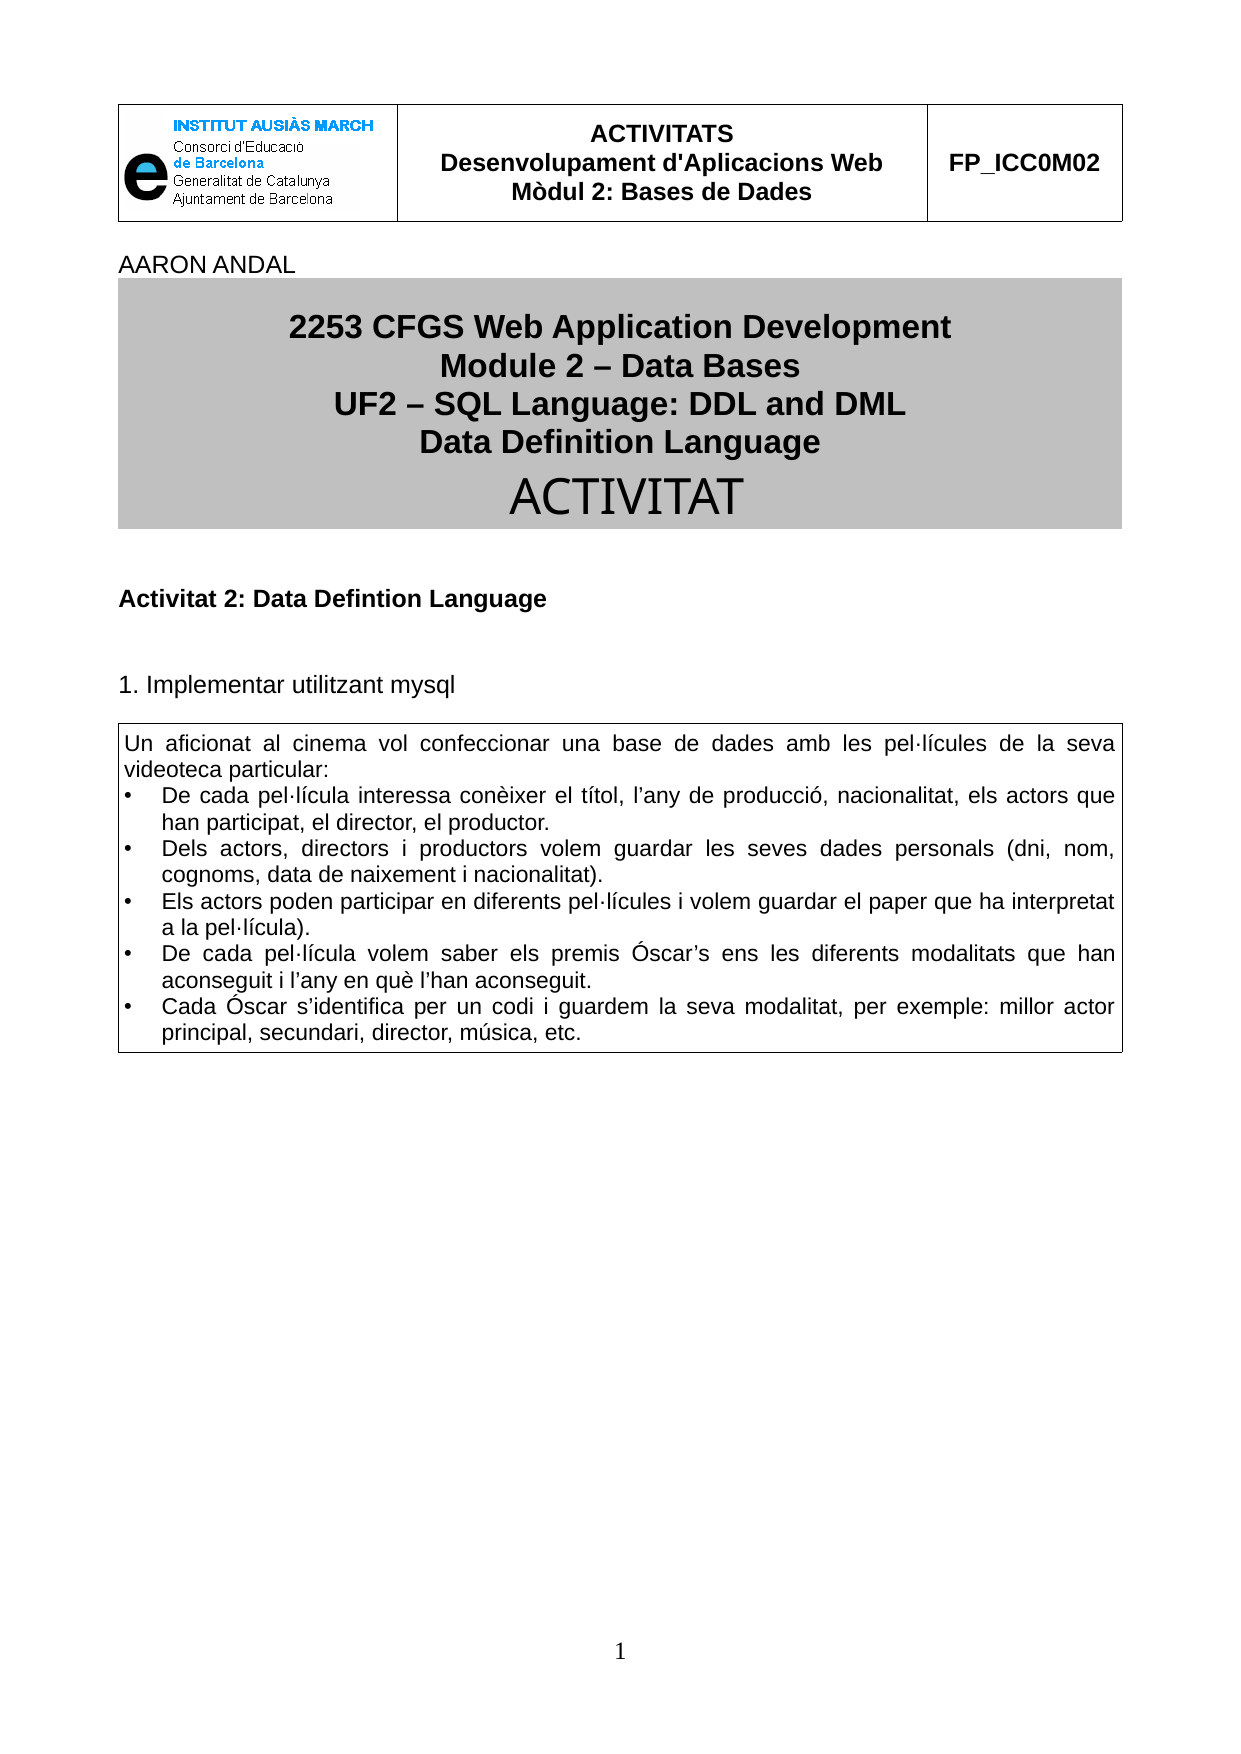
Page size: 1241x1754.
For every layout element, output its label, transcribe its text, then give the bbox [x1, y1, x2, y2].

table_header Un aficionat al cinema vol confeccionar una base de dades amb les pel·lícules de la seva videoteca particular: De cada pel·lícula interessa conèixer el títol, l’any de producció, nacionalitat, els actors que han participat, el director, el productor. Dels actors, directors i productors volem guardar les seves dades personals (dni, nom, cognoms, data de naixement i nacionalitat). Els actors poden participar en diferents pel·lícules i volem guardar el paper que ha interpretat a la pel·lícula). De cada pel·lícula volem saber els premis Óscar’s ens les diferents modalitats que han aconseguit i l’any en què l’han aconseguit. Cada Óscar s’identifica per un codi i guardem la seva modalitat, per exemple: millor actor principal, secundari, director, música, etc. [119, 724, 1122, 1051]
text 2253 CFGS Web Application Development [118, 307, 1122, 346]
subtitle UF2 – SQL Language: DDL and DML [118, 384, 1122, 423]
subtitle Module 2 – Data Bases [118, 346, 1122, 384]
text ACTIVITAT [118, 461, 1122, 529]
text 1. Implementar utilitzant mysql [118, 671, 1122, 699]
text AARON ANDAL [118, 250, 1122, 278]
text Data Definition Language [118, 423, 1122, 461]
text Activitat 2: Data Defintion Language [118, 584, 1122, 613]
